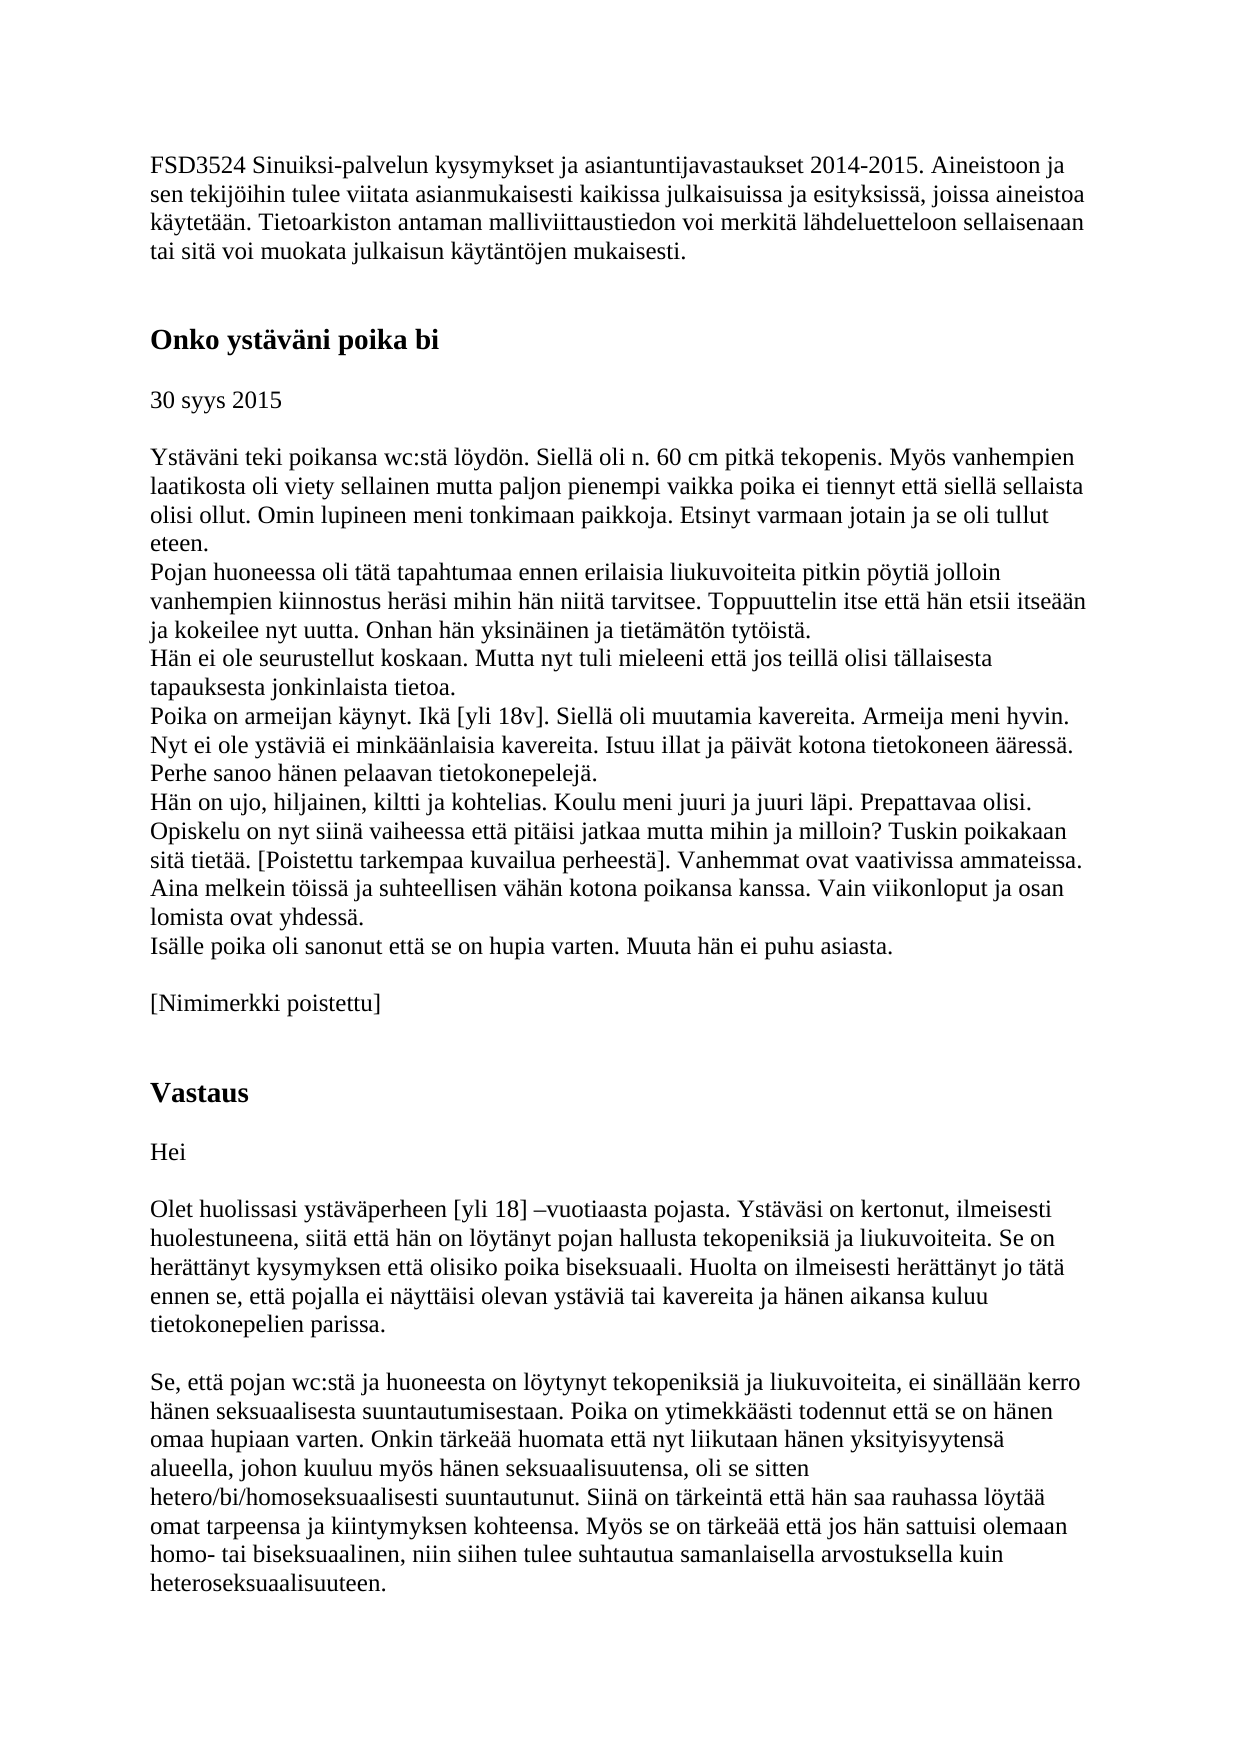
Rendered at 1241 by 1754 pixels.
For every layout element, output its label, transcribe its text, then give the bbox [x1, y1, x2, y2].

text Ystäväni teki poikansa wc:stä löydön. Siellä oli n. 60 cm pitkä tekopenis. Myös vanhempien laatikosta oli viety sellainen mutta paljon pienempi vaikka poika ei tiennyt että siellä sellaista olisi ollut. Omin lupineen meni tonkimaan paikkoja. Etsinyt varmaan jotain ja se oli tullut eteen. Pojan huoneessa oli tätä tapahtumaa ennen erilaisia liukuvoiteita pitkin pöytiä jolloin vanhempien kiinnostus heräsi mihin hän niitä tarvitsee. Toppuuttelin itse että hän etsii itseään ja kokeilee nyt uutta. Onhan hän yksinäinen ja tietämätön tytöistä. Hän ei ole seurustellut koskaan. Mutta nyt tuli mieleeni että jos teillä olisi tällaisesta tapauksesta jonkinlaista tietoa. Poika on armeijan käynyt. Ikä [yli 18v]. Siellä oli muutamia kavereita. Armeija meni hyvin. Nyt ei ole ystäviä ei minkäänlaisia kavereita. Istuu illat ja päivät kotona tietokoneen ääressä. Perhe sanoo hänen pelaavan tietokonepelejä. Hän on ujo, hiljainen, kiltti ja kohtelias. Koulu meni juuri ja juuri läpi. Prepattavaa olisi. Opiskelu on nyt siinä vaiheessa että pitäisi jatkaa mutta mihin ja milloin? Tuskin poikakaan sitä tietää. [Poistettu tarkempaa kuvailua perheestä]. Vanhemmat ovat vaativissa ammateissa. Aina melkein töissä ja suhteellisen vähän kotona poikansa kanssa. Vain viikonloput ja osan lomista ovat yhdessä. Isälle poika oli sanonut että se on hupia varten. Muuta hän ei puhu asiasta. [150, 442, 1090, 960]
text FSD3524 Sinuiksi-palvelun kysymykset ja asiantuntijavastaukset 2014-2015. Aineistoon ja sen tekijöihin tulee viitata asianmukaisesti kaikissa julkaisuissa ja esityksissä, joissa aineistoa käytetään. Tietoarkiston antaman malliviittaustiedon voi merkitä lähdeluetteloon sellaisenaan tai sitä voi muokata julkaisun käytäntöjen mukaisesti. [150, 150, 1090, 265]
text Hei Olet huolissasi ystäväperheen [yli 18] –vuotiaasta pojasta. Ystäväsi on kertonut, ilmeisesti huolestuneena, siitä että hän on löytänyt pojan hallusta tekopeniksiä ja liukuvoiteita. Se on herättänyt kysymyksen että olisiko poika biseksuaali. Huolta on ilmeisesti herättänyt jo tätä ennen se, että pojalla ei näyttäisi olevan ystäviä tai kavereita ja hänen aikansa kuluu tietokonepelien parissa. Se, että pojan wc:stä ja huoneesta on löytynyt tekopeniksiä ja liukuvoiteita, ei sinällään kerro hänen seksuaalisesta suuntautumisestaan. Poika on ytimekkäästi todennut että se on hänen omaa hupiaan varten. Onkin tärkeää huomata että nyt liikutaan hänen yksityisyytensä alueella, johon kuuluu myös hänen seksuaalisuutensa, oli se sitten hetero/bi/homoseksuaalisesti suuntautunut. Siinä on tärkeintä että hän saa rauhassa löytää omat tarpeensa ja kiintymyksen kohteensa. Myös se on tärkeää että jos hän sattuisi olemaan homo- tai biseksuaalinen, niin siihen tulee suhtautua samanlaisella arvostuksella kuin heteroseksuaalisuuteen. [150, 1137, 1090, 1597]
text [Nimimerkki poistettu] [150, 988, 1090, 1017]
text Onko ystäväni poika bi [150, 322, 1090, 356]
text 30 syys 2015 [150, 385, 1090, 413]
text Vastaus [150, 1075, 1090, 1108]
